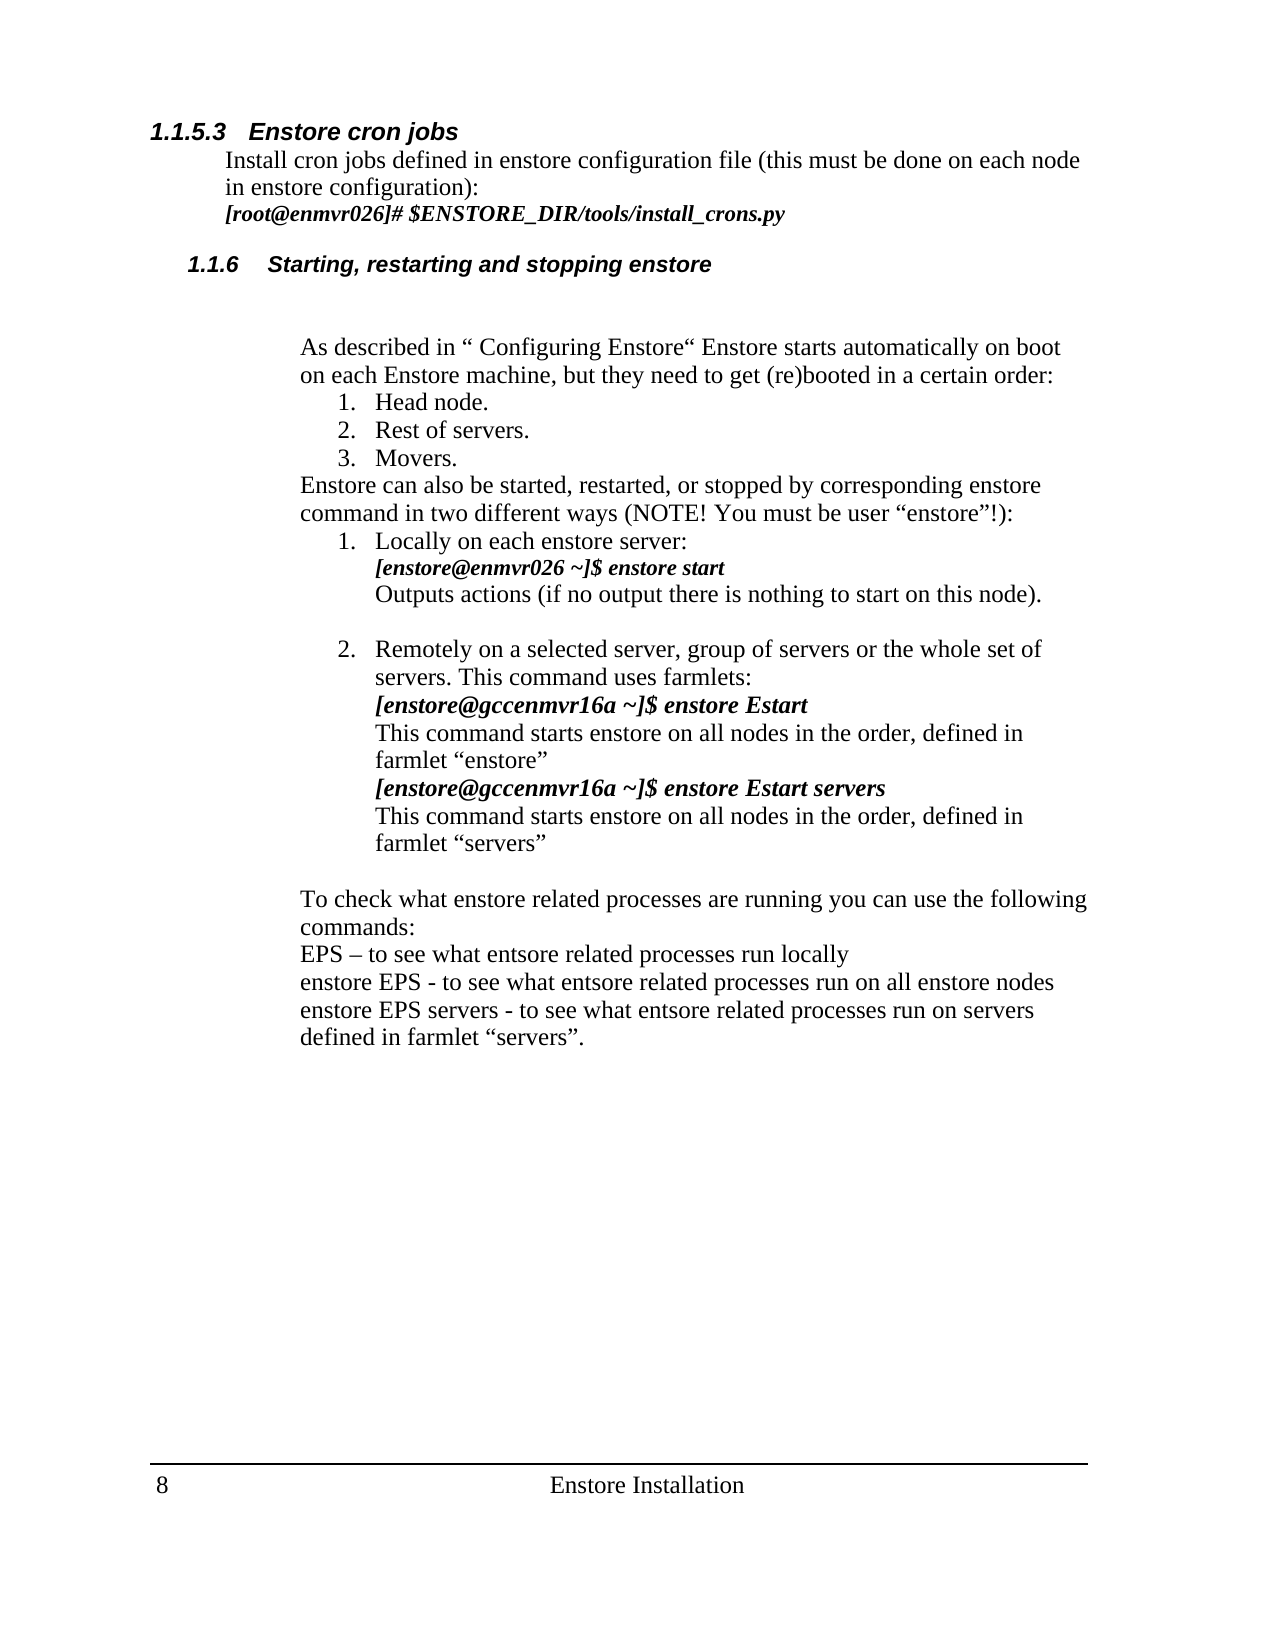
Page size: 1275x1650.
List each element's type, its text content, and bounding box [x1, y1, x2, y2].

list [enstore@gccenmvr16a ~]$ enstore Estart [337, 691, 1087, 719]
subtitle Starting, restarting and stopping enstore [150, 252, 1087, 278]
list Movers. [337, 444, 1087, 472]
list This command starts enstore on all nodes in the order, defined in farmlet “servers” [337, 802, 1087, 857]
text As described in “ Configuring Enstore“ Enstore starts automatically on boot on each Enstore machine, but they need to get (re)booted in a certain order: [300, 333, 1087, 388]
list Remotely on a selected server, group of servers or the whole set of servers. This command uses farmlets: [337, 636, 1087, 691]
text [root@enmvr026]# $ENSTORE_DIR/tools/install_crons.py [225, 201, 1087, 227]
text Install cron jobs defined in enstore configuration file (this must be done on each node in enstore configuration): [225, 146, 1087, 201]
list This command starts enstore on all nodes in the order, defined in farmlet “enstore” [337, 719, 1087, 774]
list [enstore@enmvr026 ~]$ enstore start [337, 555, 1087, 580]
list Locally on each enstore server: [337, 527, 1087, 555]
text enstore EPS - to see what entsore related processes run on all enstore nodes [300, 968, 1087, 996]
text To check what enstore related processes are running you can use the following commands: [300, 885, 1087, 940]
subtitle Enstore cron jobs [150, 118, 1087, 146]
list Head node. [337, 388, 1087, 416]
text EPS – to see what entsore related processes run locally [300, 940, 1087, 968]
list [enstore@gccenmvr16a ~]$ enstore Estart servers [337, 774, 1087, 802]
text enstore EPS servers - to see what entsore related processes run on servers defined in farmlet “servers”. [300, 996, 1087, 1051]
text Enstore can also be started, restarted, or stopped by corresponding enstore command in two different ways (NOTE! You must be user “enstore”!): [300, 472, 1087, 527]
list Rest of servers. [337, 416, 1087, 444]
list Outputs actions (if no output there is nothing to start on this node). [337, 580, 1087, 608]
